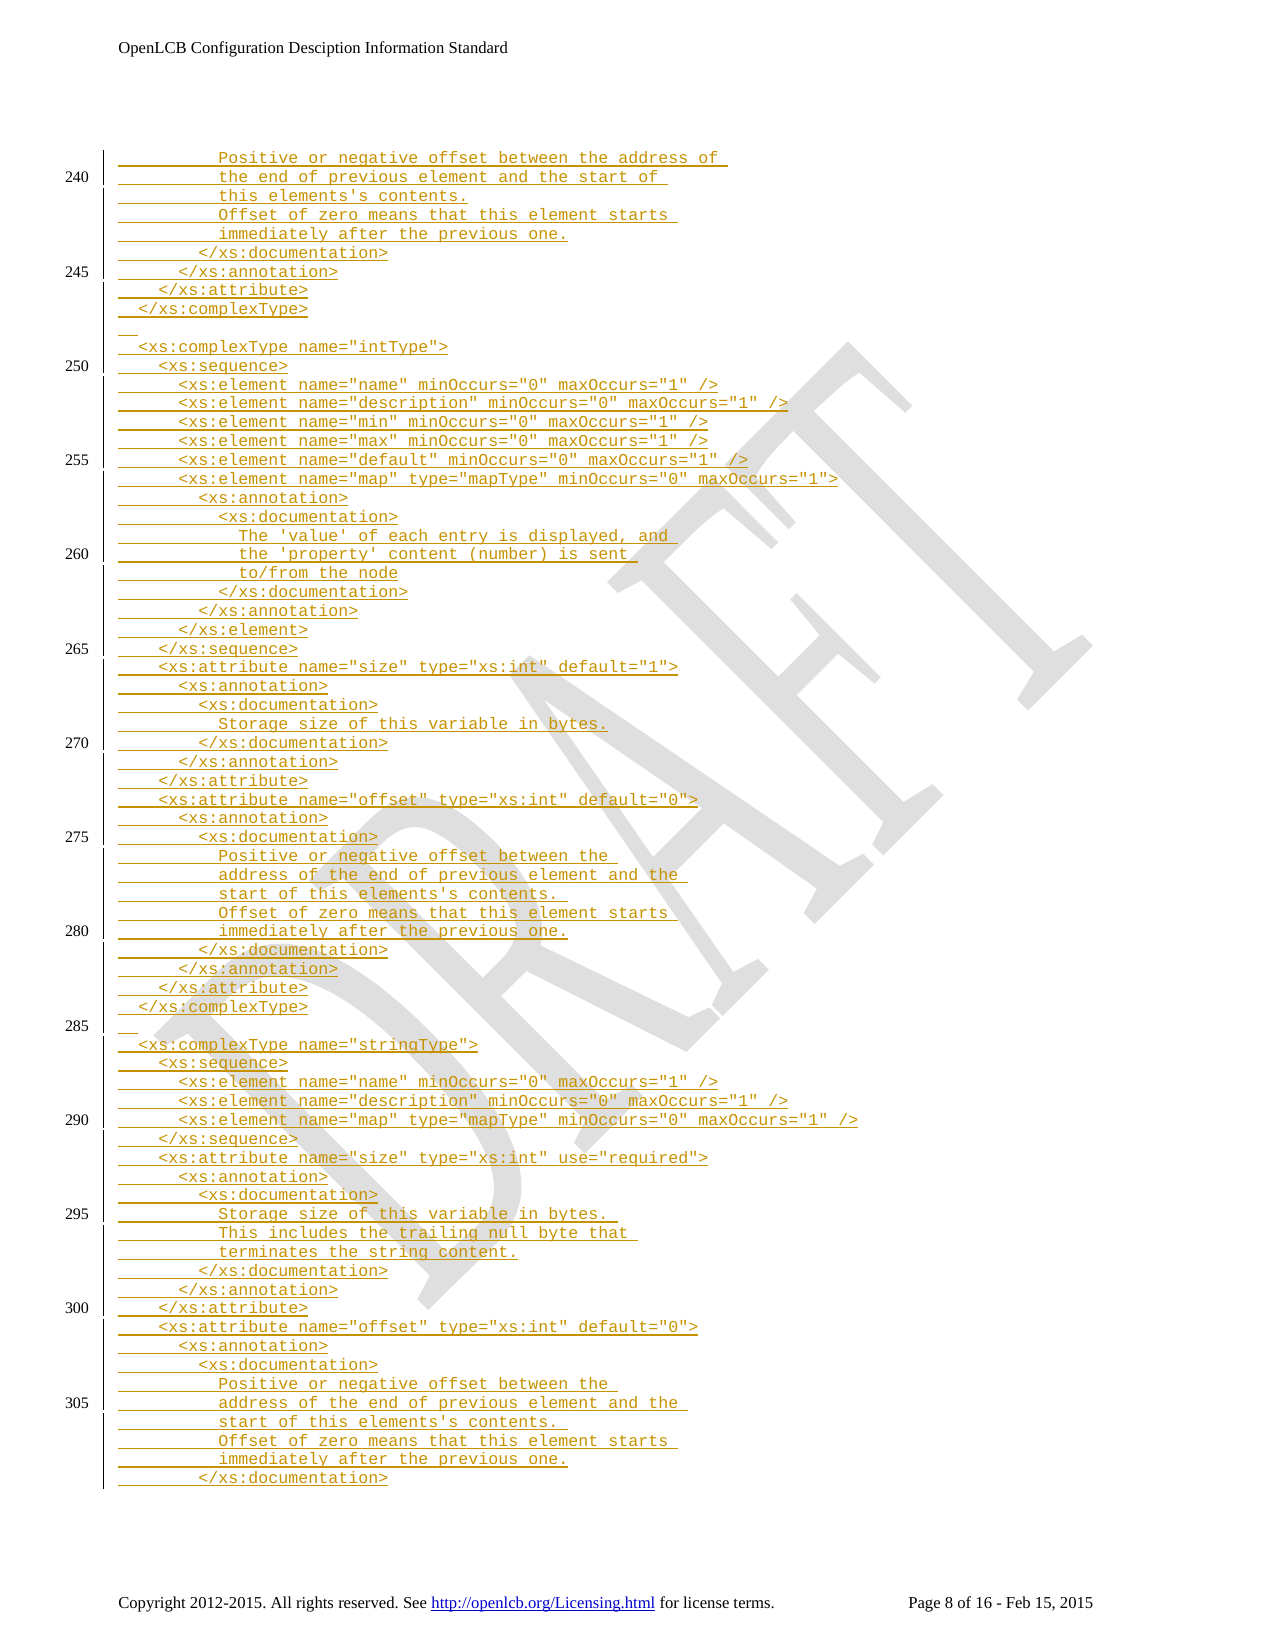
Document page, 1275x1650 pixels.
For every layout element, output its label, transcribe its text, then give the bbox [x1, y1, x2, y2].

text <xs:attribute name="size" type="xs:int" use="required"> [118, 1149, 318, 1165]
text <xs:complexType name="stringType"> [542, 1036, 1157, 1055]
text [1043, 678, 1157, 697]
text <xs:documentation> [635, 829, 680, 848]
text </xs:attribute> [118, 979, 208, 995]
text [326, 1130, 483, 1149]
text [668, 565, 945, 584]
text immediately after the previous one. [118, 1451, 1157, 1470]
text [703, 772, 851, 791]
text <xs:attribute name="offset" type="xs:int" default="0"> [731, 791, 870, 810]
text terminates the string content. [118, 1243, 412, 1259]
text <xs:documentation> [787, 829, 879, 848]
text </xs:annotation> [118, 602, 681, 621]
text [807, 602, 982, 621]
text <xs:element name="default" minOccurs="0" maxOccurs="1" /> [118, 452, 736, 467]
text address of the end of previous element and the [372, 866, 491, 882]
text start of this elements's contents. [391, 885, 505, 901]
text Storage size of this variable in bytes. [118, 1206, 374, 1221]
text [1025, 621, 1157, 640]
text [893, 489, 1157, 508]
text [593, 697, 776, 716]
text <xs:documentation> [383, 1187, 494, 1206]
text [759, 810, 882, 829]
text [565, 678, 757, 697]
text [665, 546, 926, 565]
text <xs:documentation> [118, 1357, 1157, 1376]
text start of this elements's contents. [529, 885, 666, 904]
text <xs:attribute name="offset" type="xs:int" default="0"> [608, 791, 697, 806]
text <xs:element name="name" minOccurs="0" maxOccurs="1" /> [118, 1074, 242, 1089]
text Storage size of this variable in bytes. [512, 1206, 1157, 1225]
text <xs:documentation> [118, 508, 680, 527]
text start of this elements's contents. [674, 885, 816, 904]
text start of this elements's contents. [118, 885, 364, 901]
text [569, 734, 620, 753]
text </xs:attribute> [118, 282, 1157, 301]
text This includes the trailing null byte that [421, 1225, 476, 1240]
text <xs:documentation> [483, 829, 627, 848]
text </xs:complexType> [118, 301, 1157, 320]
text [845, 640, 1020, 659]
text Positive or negative offset between the [502, 848, 640, 866]
text This includes the trailing null byte that [118, 1225, 393, 1240]
text [724, 621, 818, 640]
text Positive or negative offset between the [118, 848, 339, 863]
text The 'value' of each entry is displayed, and [764, 527, 907, 546]
text <xs:element name="min" minOccurs="0" maxOccurs="1" /> [118, 414, 774, 433]
text <xs:attribute name="offset" type="xs:int" default="0"> [118, 1319, 1157, 1338]
text [701, 509, 744, 527]
text Offset of zero means that this element starts [817, 904, 1157, 923]
text [950, 546, 1157, 565]
text Positive or negative offset between the [367, 848, 473, 863]
text The 'value' of each entry is displayed, and [118, 527, 661, 543]
text <xs:element name="name" minOccurs="0" maxOccurs="1" /> [580, 1074, 1157, 1093]
text <xs:element name="default" minOccurs="0" maxOccurs="1" /> [856, 452, 1157, 471]
text Positive or negative offset between the address of [118, 150, 1157, 169]
text immediately after the previous one. [118, 923, 401, 938]
text </xs:sequence> [118, 1130, 302, 1149]
text [911, 810, 1157, 829]
text start of this elements's contents. [118, 1413, 1157, 1432]
text [745, 508, 785, 527]
text [459, 1262, 1157, 1281]
text <xs:documentation> [701, 829, 757, 848]
text [798, 678, 1029, 697]
text [591, 1130, 1157, 1149]
text [856, 753, 1157, 772]
text <xs:documentation> [118, 697, 536, 716]
text [884, 376, 1157, 395]
text </xs:annotation> [343, 961, 442, 979]
text <xs:documentation> [118, 829, 358, 844]
text </xs:complexType> [504, 998, 615, 1017]
text The 'value' of each entry is displayed, and [931, 527, 1157, 546]
text </xs:documentation> [118, 1470, 1157, 1489]
text Storage size of this variable in bytes. [621, 716, 794, 734]
text </xs:attribute> [229, 979, 338, 998]
text </xs:complexType> [723, 998, 1157, 1017]
text immediately after the previous one. [429, 923, 515, 938]
text </xs:sequence> [118, 640, 719, 659]
text [815, 395, 1157, 414]
text Positive or negative offset between the [815, 848, 1157, 866]
text [818, 414, 1157, 433]
text <xs:documentation> [519, 1187, 1157, 1206]
text [1081, 640, 1157, 659]
text address of the end of previous element and the [855, 866, 1157, 885]
text <xs:element name="map" type="mapType" minOccurs="0" maxOccurs="1"> [757, 471, 850, 489]
text <xs:element name="map" type="mapType" minOccurs="0" maxOccurs="1" /> [118, 1112, 280, 1127]
text <xs:annotation> [118, 1338, 1157, 1357]
text [912, 508, 1157, 527]
text </xs:complexType> [118, 998, 189, 1014]
text <xs:attribute name="size" type="xs:int" default="1"> [864, 659, 1033, 678]
text </xs:annotation> [118, 1281, 426, 1300]
text Storage size of this variable in bytes. [819, 716, 1157, 734]
text </xs:annotation> [118, 263, 1157, 282]
text [837, 734, 1157, 753]
text [785, 508, 888, 527]
text </xs:complexType> [396, 998, 480, 1017]
text to/from the node [118, 565, 623, 584]
text </xs:annotation> [761, 961, 1157, 979]
text Positive or negative offset between the [683, 848, 783, 866]
text <xs:complexType name="stringType"> [232, 1036, 404, 1051]
text <xs:sequence> [251, 1055, 427, 1074]
text <xs:documentation> [379, 829, 456, 848]
text [687, 584, 963, 602]
text the end of previous element and the start of [118, 169, 1157, 188]
text address of the end of previous element and the [118, 866, 321, 882]
text [727, 489, 766, 508]
text [507, 1130, 579, 1149]
text <xs:sequence> [561, 1055, 1157, 1074]
text </xs:attribute> [742, 979, 1157, 998]
text <xs:element name="default" minOccurs="0" maxOccurs="1" /> [760, 452, 832, 471]
text [969, 565, 1157, 584]
text <xs:element name="map" type="mapType" minOccurs="0" maxOccurs="1" /> [308, 1112, 470, 1127]
text Offset of zero means that this element starts [410, 904, 514, 920]
text <xs:sequence> [118, 1055, 223, 1070]
text this elements's contents. [118, 188, 1157, 207]
text address of the end of previous element and the [670, 866, 810, 885]
text <xs:attribute name="size" type="xs:int" use="required"> [345, 1149, 489, 1165]
text <xs:element name="description" minOccurs="0" maxOccurs="1" /> [485, 1093, 571, 1108]
text immediately after the previous one. [700, 923, 1157, 942]
text <xs:annotation> [118, 489, 699, 508]
text <xs:documentation> [118, 1187, 355, 1202]
text <xs:element name="description" minOccurs="0" maxOccurs="1" /> [118, 1093, 261, 1108]
text <xs:annotation> [118, 678, 523, 697]
text [875, 772, 1157, 791]
text [768, 489, 869, 508]
text [675, 753, 832, 772]
text address of the end of previous element and the [118, 1394, 1157, 1413]
text address of the end of previous element and the [517, 866, 651, 882]
text [837, 433, 1157, 452]
text [714, 942, 1157, 961]
text </xs:annotation> [467, 961, 498, 977]
text [595, 772, 675, 791]
text [647, 734, 813, 753]
text </xs:attribute> [502, 979, 577, 998]
text <xs:annotation> [118, 1168, 340, 1187]
text <xs:attribute name="size" type="xs:int" use="required"> [515, 1149, 1157, 1168]
text <xs:sequence> [118, 357, 831, 376]
text <xs:complexType name="stringType"> [118, 1036, 204, 1051]
text <xs:element name="map" type="mapType" minOccurs="0" maxOccurs="1"> [875, 471, 1157, 489]
text </xs:documentation> [118, 734, 562, 753]
text </xs:annotation> [118, 961, 228, 976]
text Offset of zero means that this element starts [118, 207, 1157, 225]
text immediately after the previous one. [542, 923, 692, 942]
text [988, 584, 1157, 602]
text <xs:element name="name" minOccurs="0" maxOccurs="1" /> [118, 376, 812, 395]
text [458, 810, 614, 829]
text <xs:attribute name="size" type="xs:int" default="1"> [1062, 659, 1157, 678]
text <xs:complexType name="intType"> [118, 338, 1157, 357]
text This includes the trailing null byte that [498, 1225, 1157, 1243]
text Positive or negative offset between the [118, 1376, 1157, 1394]
text Storage size of this variable in bytes. [402, 1206, 490, 1221]
text [440, 1281, 1157, 1300]
text <xs:attribute name="offset" type="xs:int" default="0"> [118, 791, 599, 806]
text </xs:attribute> [118, 772, 588, 791]
text Storage size of this variable in bytes. [118, 716, 547, 731]
text </xs:documentation> [118, 584, 662, 602]
text <xs:element name="description" minOccurs="0" maxOccurs="1" /> [628, 1093, 1157, 1112]
text the 'property' content (number) is sent [118, 546, 642, 561]
text [705, 602, 807, 621]
text <xs:annotation> [118, 810, 379, 829]
text </xs:annotation> [118, 753, 575, 772]
text [364, 1168, 494, 1187]
text <xs:sequence> [454, 1055, 537, 1074]
text </xs:attribute> [371, 979, 461, 998]
text </xs:attribute> [612, 979, 721, 998]
text </xs:element> [118, 621, 700, 640]
text <xs:element name="max" minOccurs="0" maxOccurs="1" /> [118, 433, 755, 452]
text [743, 640, 813, 659]
text [582, 753, 647, 772]
text <xs:element name="map" type="mapType" minOccurs="0" maxOccurs="1"> [118, 471, 744, 486]
text Offset of zero means that this element starts [118, 1432, 1157, 1451]
text [541, 942, 705, 961]
text </xs:documentation> [118, 942, 424, 961]
text [520, 1168, 1157, 1187]
text immediately after the previous one. [118, 225, 1157, 244]
text </xs:complexType> [652, 998, 722, 1017]
text <xs:complexType name="stringType"> [436, 1036, 518, 1055]
text </xs:annotation> [575, 961, 718, 979]
text <xs:attribute name="size" type="xs:int" default="1"> [118, 659, 524, 674]
text Offset of zero means that this element starts [687, 904, 812, 923]
text <xs:element name="description" minOccurs="0" maxOccurs="1" /> [118, 395, 793, 410]
text <xs:element name="map" type="mapType" minOccurs="0" maxOccurs="1" /> [610, 1112, 1157, 1130]
text <xs:attribute name="offset" type="xs:int" default="0"> [930, 791, 1157, 810]
text [865, 357, 1157, 376]
text <xs:element name="description" minOccurs="0" maxOccurs="1" /> [289, 1093, 456, 1108]
text Offset of zero means that this element starts [538, 904, 677, 920]
text terminates the string content. [479, 1243, 1157, 1262]
text Offset of zero means that this element starts [118, 904, 383, 920]
text </xs:documentation> [118, 1262, 429, 1281]
text <xs:documentation> [892, 829, 1157, 848]
text <xs:attribute name="size" type="xs:int" default="1"> [537, 659, 738, 678]
text [1006, 602, 1157, 621]
text [448, 942, 512, 961]
text </xs:complexType> [211, 998, 366, 1017]
text </xs:attribute> [118, 1300, 1157, 1319]
text The 'value' of each entry is displayed, and [682, 527, 766, 546]
text [826, 621, 1001, 640]
text [622, 810, 699, 829]
text </xs:documentation> [118, 244, 1157, 263]
text <xs:element name="name" minOccurs="0" maxOccurs="1" /> [470, 1074, 552, 1089]
text <xs:element name="name" minOccurs="0" maxOccurs="1" /> [270, 1074, 440, 1089]
text [800, 697, 1157, 716]
text start of this elements's contents. [836, 885, 1157, 904]
